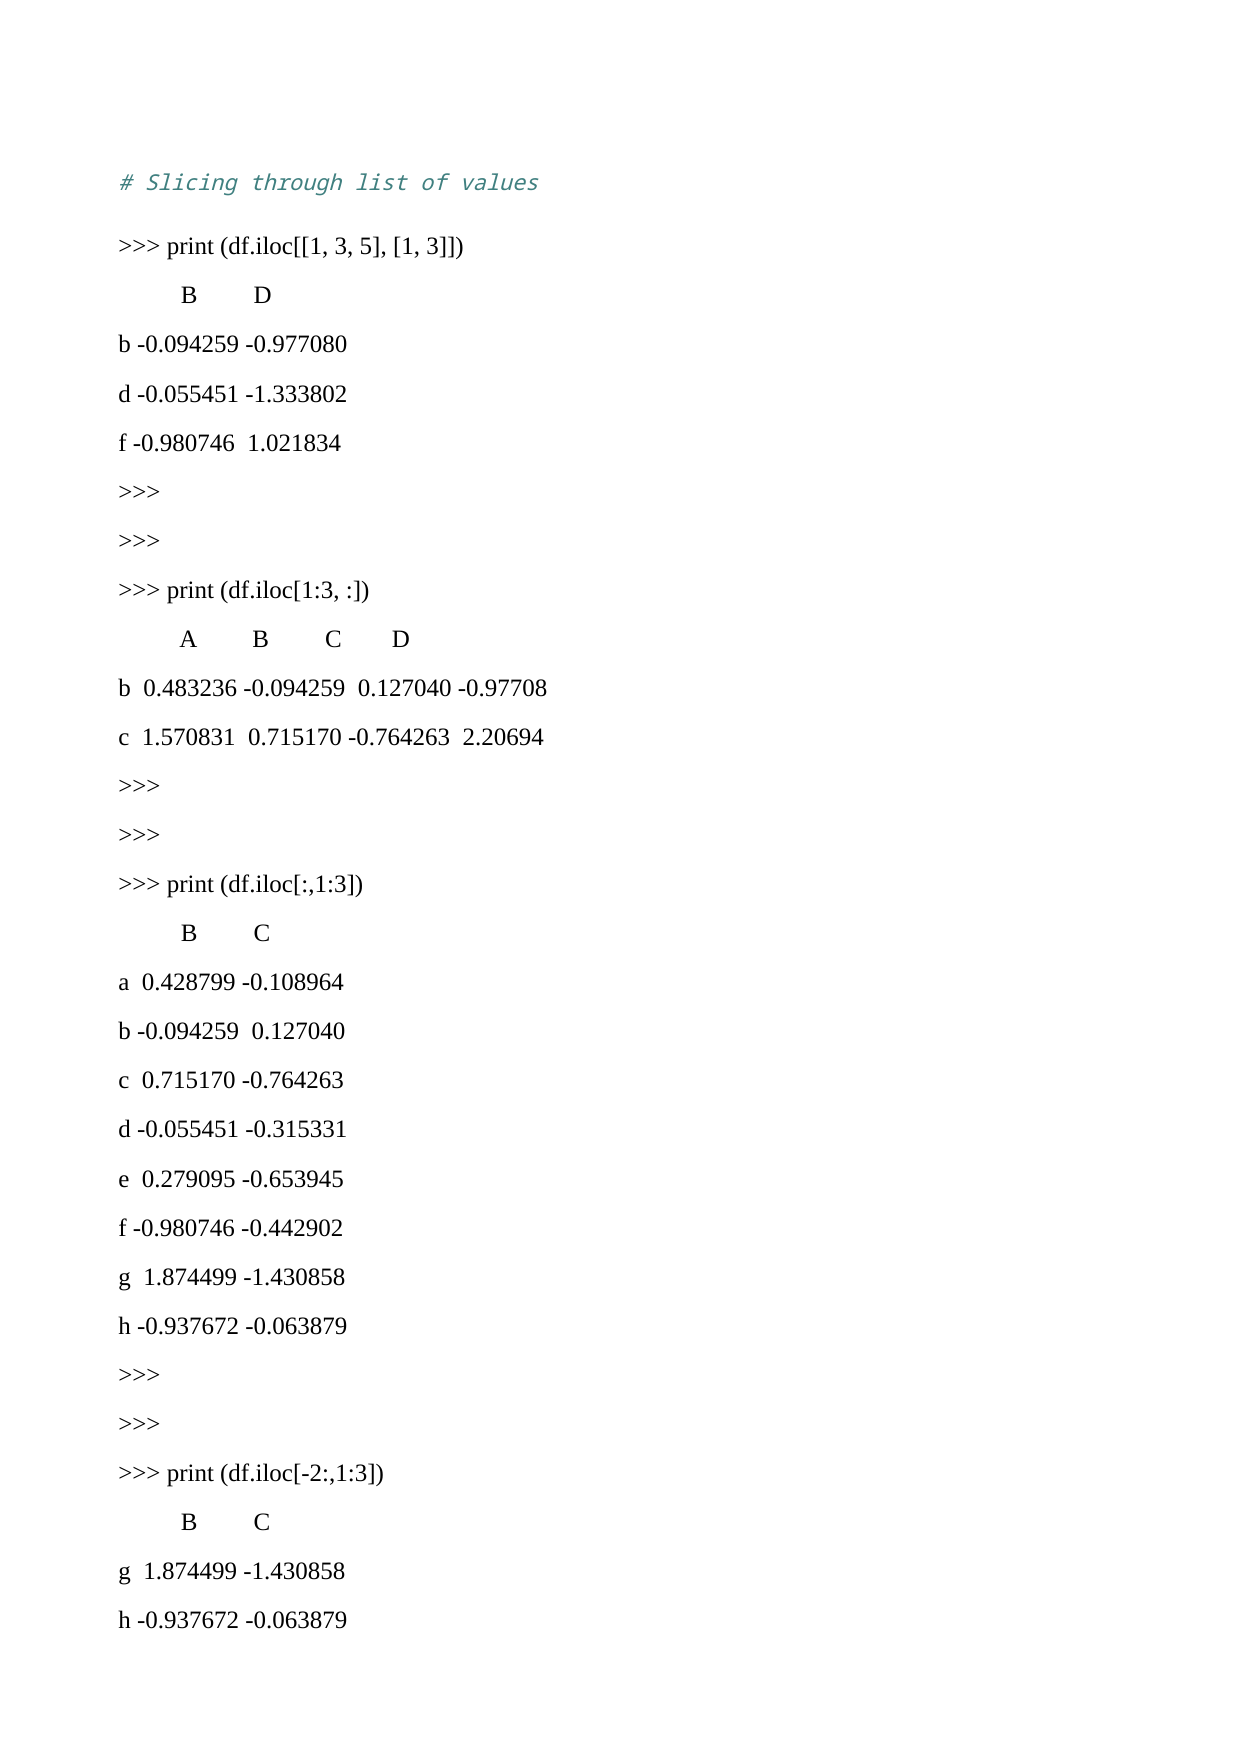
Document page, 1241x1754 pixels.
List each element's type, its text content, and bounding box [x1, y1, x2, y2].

text f -0.980746 1.021834 [118, 428, 1122, 456]
text >>> [118, 771, 1122, 800]
text g 1.874499 -1.430858 [118, 1262, 1122, 1291]
text e 0.279095 -0.653945 [118, 1164, 1122, 1192]
text h -0.937672 -0.063879 [118, 1605, 1122, 1634]
text b -0.094259 0.127040 [118, 1016, 1122, 1045]
text >>> print (df.iloc[-2:,1:3]) [118, 1458, 1122, 1487]
text b -0.094259 -0.977080 [118, 329, 1122, 358]
text c 1.570831 0.715170 -0.764263 2.20694 [118, 722, 1122, 751]
text >>> print (df.iloc[[1, 3, 5], [1, 3]]) [118, 197, 1122, 260]
text B D [118, 281, 1122, 309]
text f -0.980746 -0.442902 [118, 1213, 1122, 1241]
text >>> print (df.iloc[:,1:3]) [118, 869, 1122, 898]
text a 0.428799 -0.108964 [118, 967, 1122, 996]
text B C [118, 918, 1122, 947]
text >>> print (df.iloc[1:3, :]) [118, 575, 1122, 604]
text >>> [118, 820, 1122, 849]
text A B C D [118, 624, 1122, 653]
text g 1.874499 -1.430858 [118, 1556, 1122, 1585]
text >>> [118, 1409, 1122, 1438]
text B C [118, 1507, 1122, 1536]
text d -0.055451 -1.333802 [118, 379, 1122, 407]
text b 0.483236 -0.094259 0.127040 -0.97708 [118, 673, 1122, 702]
text # Slicing through list of values [118, 167, 1122, 197]
text c 0.715170 -0.764263 [118, 1066, 1122, 1094]
text h -0.937672 -0.063879 [118, 1311, 1122, 1339]
text >>> [118, 526, 1122, 554]
text d -0.055451 -0.315331 [118, 1114, 1122, 1143]
text >>> [118, 477, 1122, 506]
text >>> [118, 1360, 1122, 1389]
